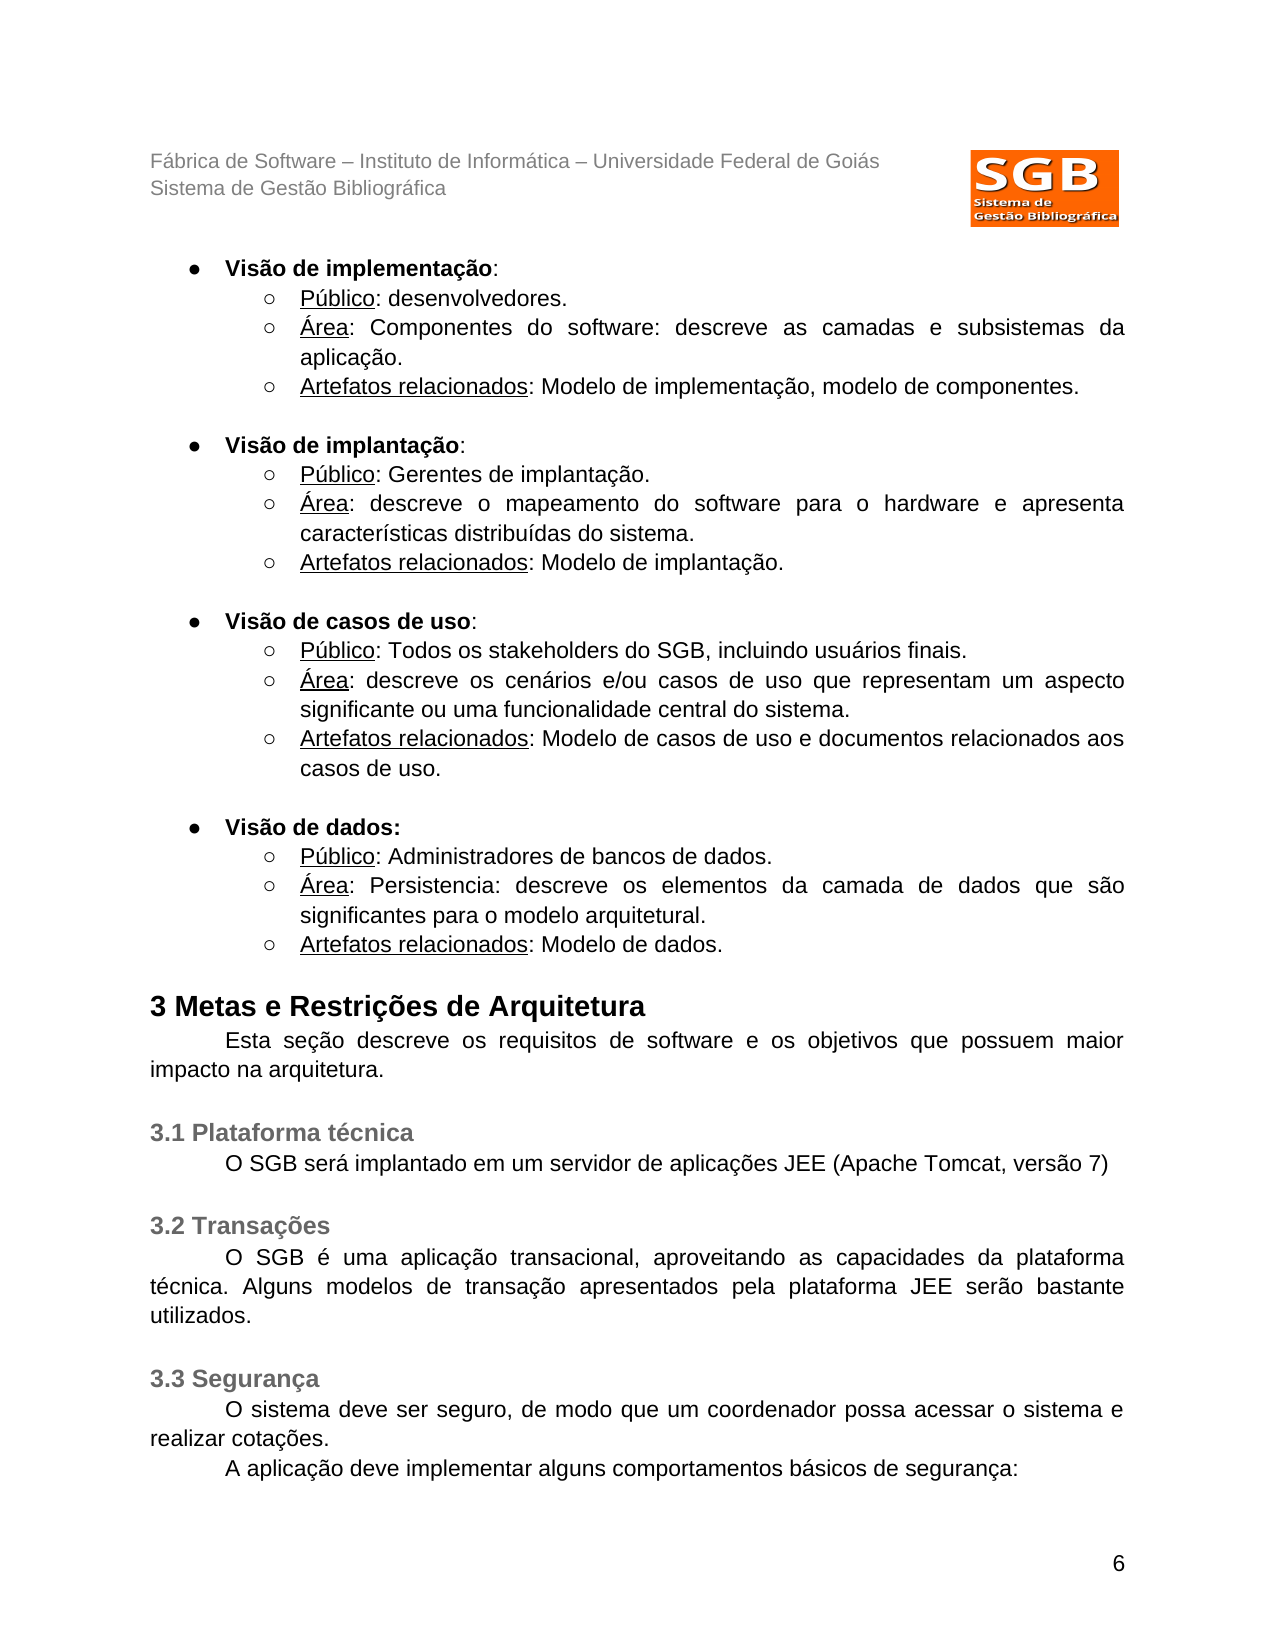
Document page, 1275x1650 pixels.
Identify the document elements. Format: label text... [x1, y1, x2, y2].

list Visão de dados: [187, 814, 1125, 840]
list Artefatos relacionados: Modelo de implementação, modelo de componentes. [262, 373, 1125, 399]
subtitle 3.3 Segurança [150, 1364, 1125, 1392]
text O SGB é uma aplicação transacional, aproveitando as capacidades da plataforma técnica. Alguns modelos de transação apresentados pela plataforma JEE serão bastante utilizados. [150, 1244, 1125, 1329]
text A aplicação deve implementar alguns comportamentos básicos de segurança: [150, 1455, 1125, 1481]
subtitle 3 Metas e Restrições de Arquitetura [150, 990, 1125, 1023]
list Visão de implementação: [187, 256, 1125, 282]
text Esta seção descreve os requisitos de software e os objetivos que possuem maior impacto na arquitetura. [150, 1028, 1125, 1083]
list Artefatos relacionados: Modelo de casos de uso e documentos relacionados aos casos de uso. [262, 726, 1125, 781]
list Área: descreve o mapeamento do software para o hardware e apresenta características distribuídas do sistema. [262, 491, 1125, 546]
subtitle 3.2 Transações [150, 1212, 1125, 1240]
list Área: Persistencia: descreve os elementos da camada de dados que são significantes para o modelo arquitetural. [262, 873, 1125, 928]
list Público: Gerentes de implantação. [262, 462, 1125, 487]
list Público: desenvolvedores. [262, 285, 1125, 311]
text O SGB será implantado em um servidor de aplicações JEE (Apache Tomcat, versão 7) [150, 1151, 1125, 1176]
subtitle 3.1 Plataforma técnica [150, 1119, 1125, 1147]
list Público: Administradores de bancos de dados. [262, 843, 1125, 869]
list Artefatos relacionados: Modelo de dados. [262, 932, 1125, 957]
list Visão de casos de uso: [187, 608, 1125, 634]
list Visão de implantação: [187, 432, 1125, 458]
text O sistema deve ser seguro, de modo que um coordenador possa acessar o sistema e realizar cotações. [150, 1397, 1125, 1452]
picture [970, 150, 1119, 227]
list Artefatos relacionados: Modelo de implantação. [262, 550, 1125, 575]
list Área: descreve os cenários e/ou casos de uso que representam um aspecto significante ou uma funcionalidade central do sistema. [262, 667, 1125, 722]
list Público: Todos os stakeholders do SGB, incluindo usuários finais. [262, 638, 1125, 663]
list Área: Componentes do software: descreve as camadas e subsistemas da aplicação. [262, 315, 1125, 370]
